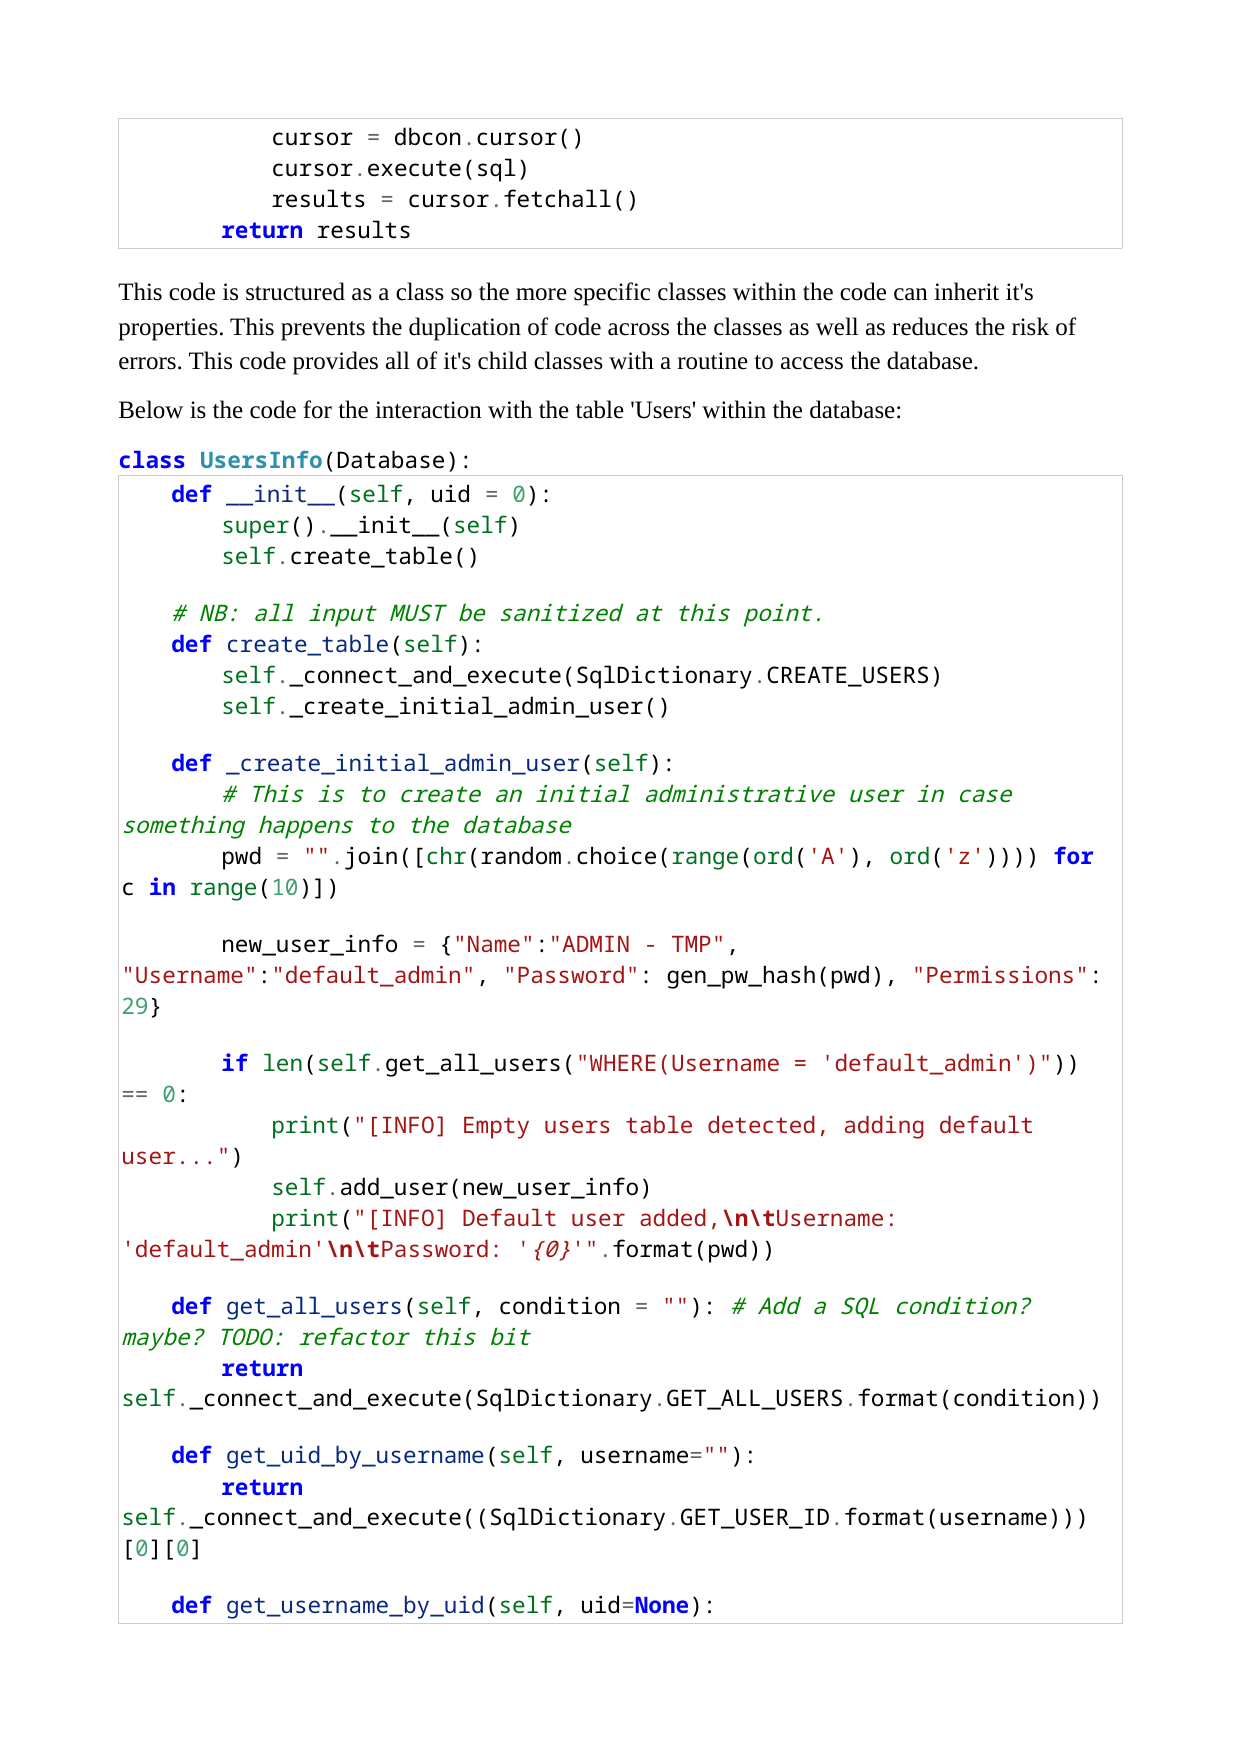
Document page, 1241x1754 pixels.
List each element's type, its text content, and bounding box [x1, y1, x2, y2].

text return self._connect_and_execute((SqlDictionary.GET_USER_ID.format(username)))[0][0] [119, 1468, 1122, 1563]
text # This is to create an initial administrative user in case something happens to the database [119, 775, 1122, 837]
text def get_username_by_uid(self, uid=None): [119, 1587, 1122, 1623]
text self._create_initial_admin_user() [119, 687, 1122, 721]
text cursor = dbcon.cursor() [119, 119, 1122, 149]
text if len(self.get_all_users("WHERE(Username = 'default_admin')")) == 0: [119, 1044, 1122, 1106]
text self.create_table() [119, 537, 1122, 571]
text # NB: all input MUST be sanitized at this point. [119, 594, 1122, 625]
text cursor.execute(sql) [119, 149, 1122, 180]
text self._connect_and_execute(SqlDictionary.CREATE_USERS) [119, 656, 1122, 687]
text super().__init__(self) [119, 506, 1122, 537]
text Below is the code for the interaction with the table 'Users' within the database: [118, 395, 1122, 424]
text new_user_info = {"Name":"ADMIN - TMP", "Username":"default_admin", "Password": gen_pw_hash(pwd), "Permissions": 29} [119, 925, 1122, 1021]
text print("[INFO] Default user added,\n\tUsername: 'default_admin'\n\tPassword: '{0}'".format(pwd)) [119, 1199, 1122, 1264]
text self.add_user(new_user_info) [119, 1168, 1122, 1199]
text def create_table(self): [119, 625, 1122, 656]
text def get_uid_by_username(self, username=""): [119, 1437, 1122, 1468]
text pwd = "".join([chr(random.choice(range(ord('A'), ord('z')))) for c in range(10)]) [119, 837, 1122, 902]
text results = cursor.fetchall() [119, 180, 1122, 211]
text def __init__(self, uid = 0): [119, 476, 1122, 506]
text def _create_initial_admin_user(self): [119, 744, 1122, 775]
text return results [119, 211, 1122, 248]
text This code is structured as a class so the more specific classes within the code can inherit it's properties. This prevents the duplication of code across the classes as well as reduces the risk of errors. This code provides all of it's child classes with a routine to access the database. [118, 277, 1122, 375]
text print("[INFO] Empty users table detected, adding default user...") [119, 1106, 1122, 1168]
text class UsersInfo(Database): [118, 444, 1122, 475]
text def get_all_users(self, condition = ""): # Add a SQL condition? maybe? TODO: refactor this bit [119, 1287, 1122, 1349]
text return self._connect_and_execute(SqlDictionary.GET_ALL_USERS.format(condition)) [119, 1349, 1122, 1413]
